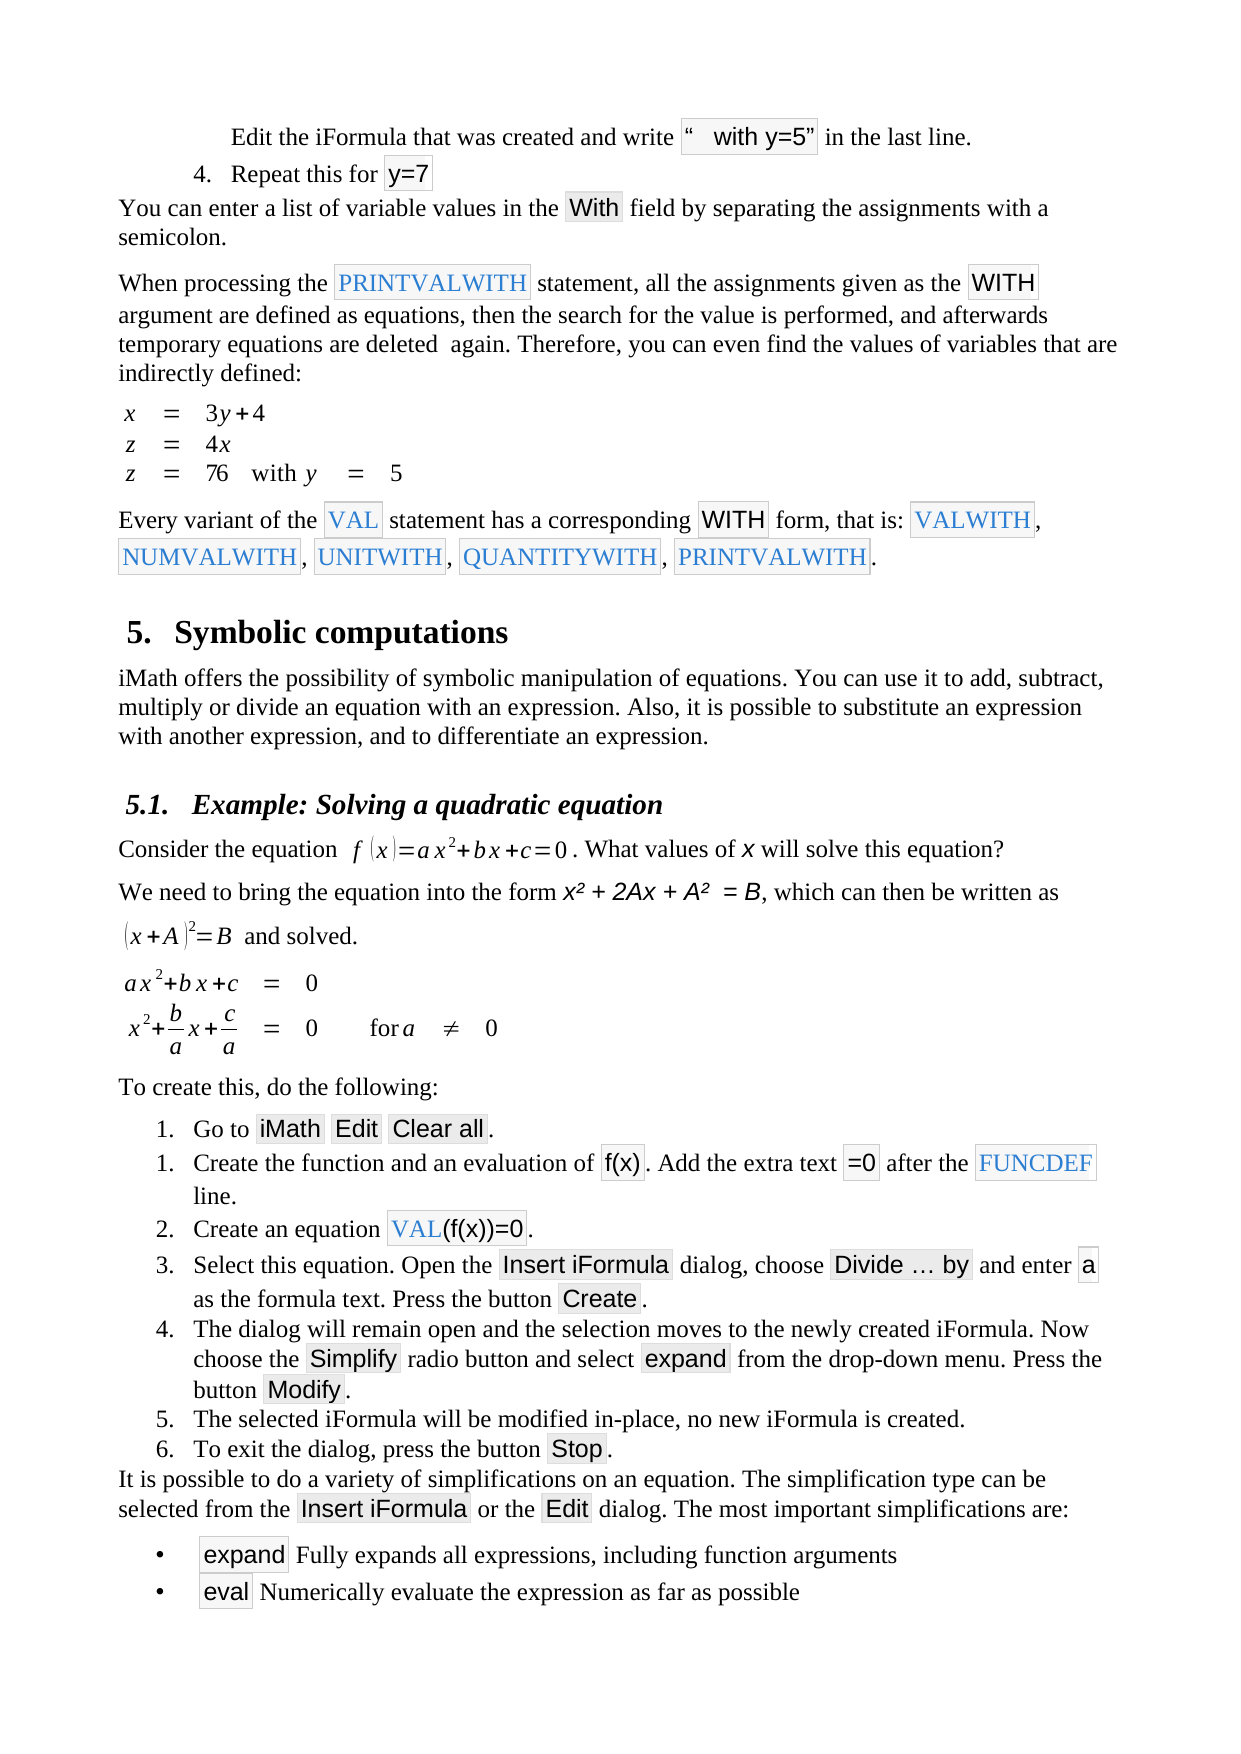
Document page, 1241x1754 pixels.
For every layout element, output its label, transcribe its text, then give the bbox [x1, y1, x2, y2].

list The dialog will remain open and the selection moves to the newly created iFormula. Now choose the Simplify radio button and select expand from the drop-down menu. Press the button Modify. [156, 1314, 1122, 1404]
list Repeat this for y=7 [433, 155, 1122, 191]
text and solved. [118, 918, 1122, 952]
text Every variant of the VAL statement has a corresponding WITH form, that is: VALWITH, NUMVALWITH, UNITWITH, QUANTITYWITH, PRINTVALWITH. [118, 501, 324, 575]
subtitle Symbolic computations [118, 612, 1122, 651]
list Repeat this for y=7 [193, 155, 384, 191]
list eval Numerically evaluate the expression as far as possible [156, 1573, 199, 1609]
list The selected iFormula will be modified in-place, no new iFormula is created. [156, 1404, 1122, 1433]
list Go to iMath Edit Clear all. [488, 1113, 1122, 1144]
list Go to iMath Edit Clear all. [382, 1113, 487, 1144]
list Create the function and an evaluation of f(x). Add the extra text =0 after the FUNCDEF line. [156, 1144, 1122, 1210]
list To exit the dialog, press the button Stop. [156, 1433, 547, 1464]
list Go to iMath Edit Clear all. [156, 1113, 324, 1144]
list expand Fully expands all expressions, including function arguments [289, 1536, 1122, 1573]
list Select this equation. Open the Insert iFormula dialog, choose Divide … by and enter a as the formula text. Press the button Create. [156, 1246, 1122, 1314]
text iMath offers the possibility of symbolic manipulation of equations. You can use it to add, subtract, multiply or divide an equation with an expression. Also, it is possible to substitute an expression with another expression, and to differentiate an expression. [118, 663, 1122, 749]
text Consider the equation . What values of x will solve this equation? [118, 833, 1122, 864]
subtitle Example: Solving a quadratic equation [118, 787, 1122, 821]
list Go to iMath Edit Clear all. [325, 1113, 381, 1144]
text Every variant of the VAL statement has a corresponding WITH form, that is: VALWITH, NUMVALWITH, UNITWITH, QUANTITYWITH, PRINTVALWITH. [769, 501, 1122, 575]
text Every variant of the VAL statement has a corresponding WITH form, that is: VALWITH, NUMVALWITH, UNITWITH, QUANTITYWITH, PRINTVALWITH. [383, 501, 698, 575]
text To create this, do the following: [118, 1072, 1122, 1101]
text When processing the PRINTVALWITH statement, all the assignments given as the WITH argument are defined as equations, then the search for the value is performed, and afterwards temporary equations are deleted again. Therefore, you can even find the values of variables that are indirectly defined: [118, 263, 1122, 387]
list eval Numerically evaluate the expression as far as possible [253, 1573, 1122, 1609]
text It is possible to do a variety of simplifications on an equation. The simplification type can be selected from the Insert iFormula or the Edit dialog. The most important simplifications are: [118, 1464, 1122, 1523]
list Create an equation VAL(f(x))=0. [527, 1210, 1122, 1246]
list Create an equation VAL(f(x))=0. [156, 1210, 387, 1246]
list expand Fully expands all expressions, including function arguments [156, 1536, 199, 1573]
list In the Insert iFormula dialog, choose to evaluate x, and enter y=5 in the With field. Edit the iFormula that was created and write “ with y=5” in the last line. [818, 118, 1122, 155]
text You can enter a list of variable values in the With field by separating the assignments with a semicolon. [118, 191, 1122, 251]
list To exit the dialog, press the button Stop. [607, 1433, 1122, 1464]
text We need to bring the equation into the form x² + 2Ax + A² = B, which can then be written as [118, 877, 1122, 905]
list In the Insert iFormula dialog, choose to evaluate x, and enter y=5 in the With field. Edit the iFormula that was created and write “ with y=5” in the last line. [193, 118, 681, 155]
